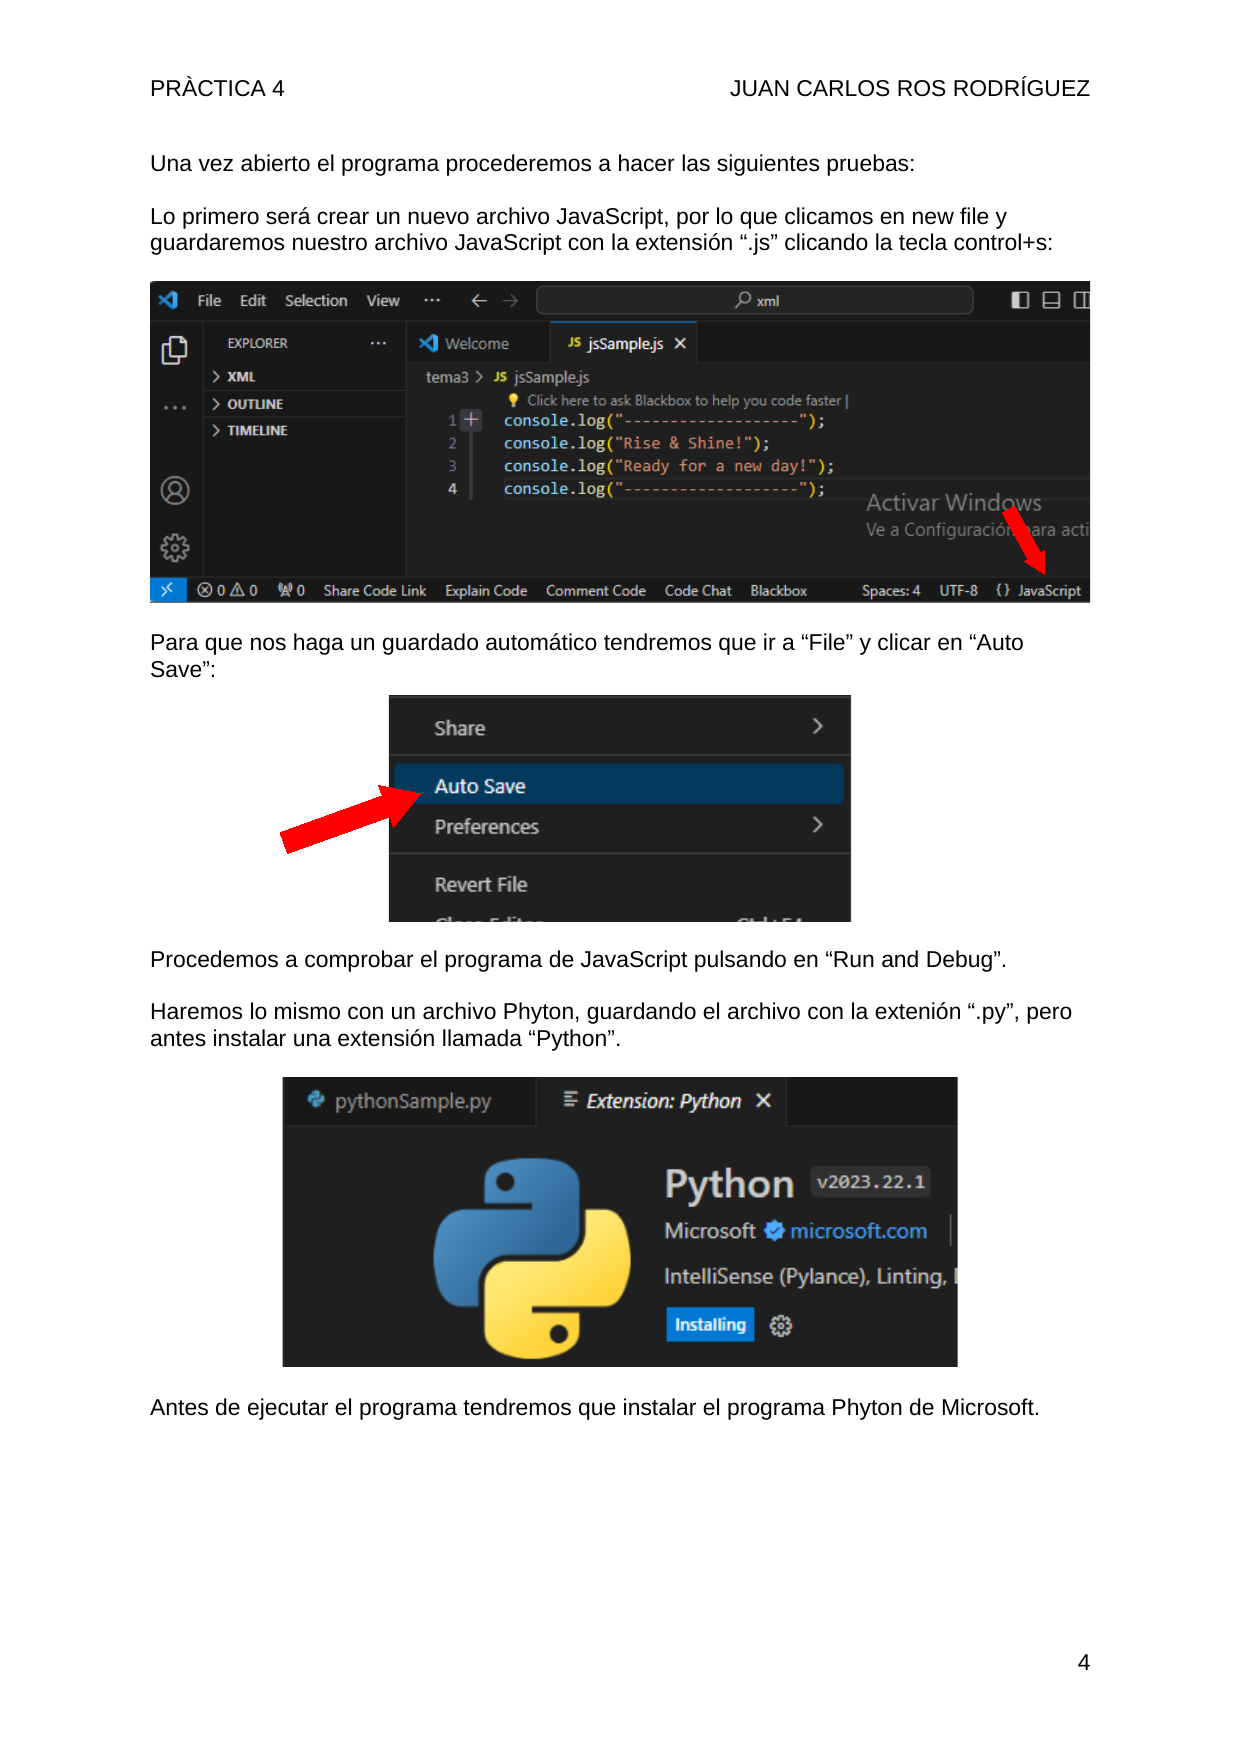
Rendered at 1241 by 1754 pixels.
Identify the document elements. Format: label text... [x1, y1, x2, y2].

picture [388, 695, 852, 922]
text Lo primero será crear un nuevo archivo JavaScript, por lo que clicamos en new file y guardaremos nuestro archivo JavaScript con la extensión “.js” clicando la tecla control+s: [150, 203, 1090, 255]
text Para que nos haga un guardado automático tendremos que ir a “File” y clicar en “Auto Save”: [150, 629, 1090, 682]
text Antes de ejecutar el programa tendremos que instalar el programa Phyton de Microsoft. [150, 1394, 1090, 1420]
text Haremos lo mismo con un archivo Phyton, guardando el archivo con la extenión “.py”, pero antes instalar una extensión llamada “Python”. [150, 998, 1090, 1051]
picture [150, 281, 1091, 603]
text Una vez abierto el programa procederemos a hacer las siguientes pruebas: [150, 150, 1090, 176]
picture [282, 1077, 958, 1367]
text Procedemos a comprobar el programa de JavaScript pulsando en “Run and Debug”. [150, 946, 1090, 972]
